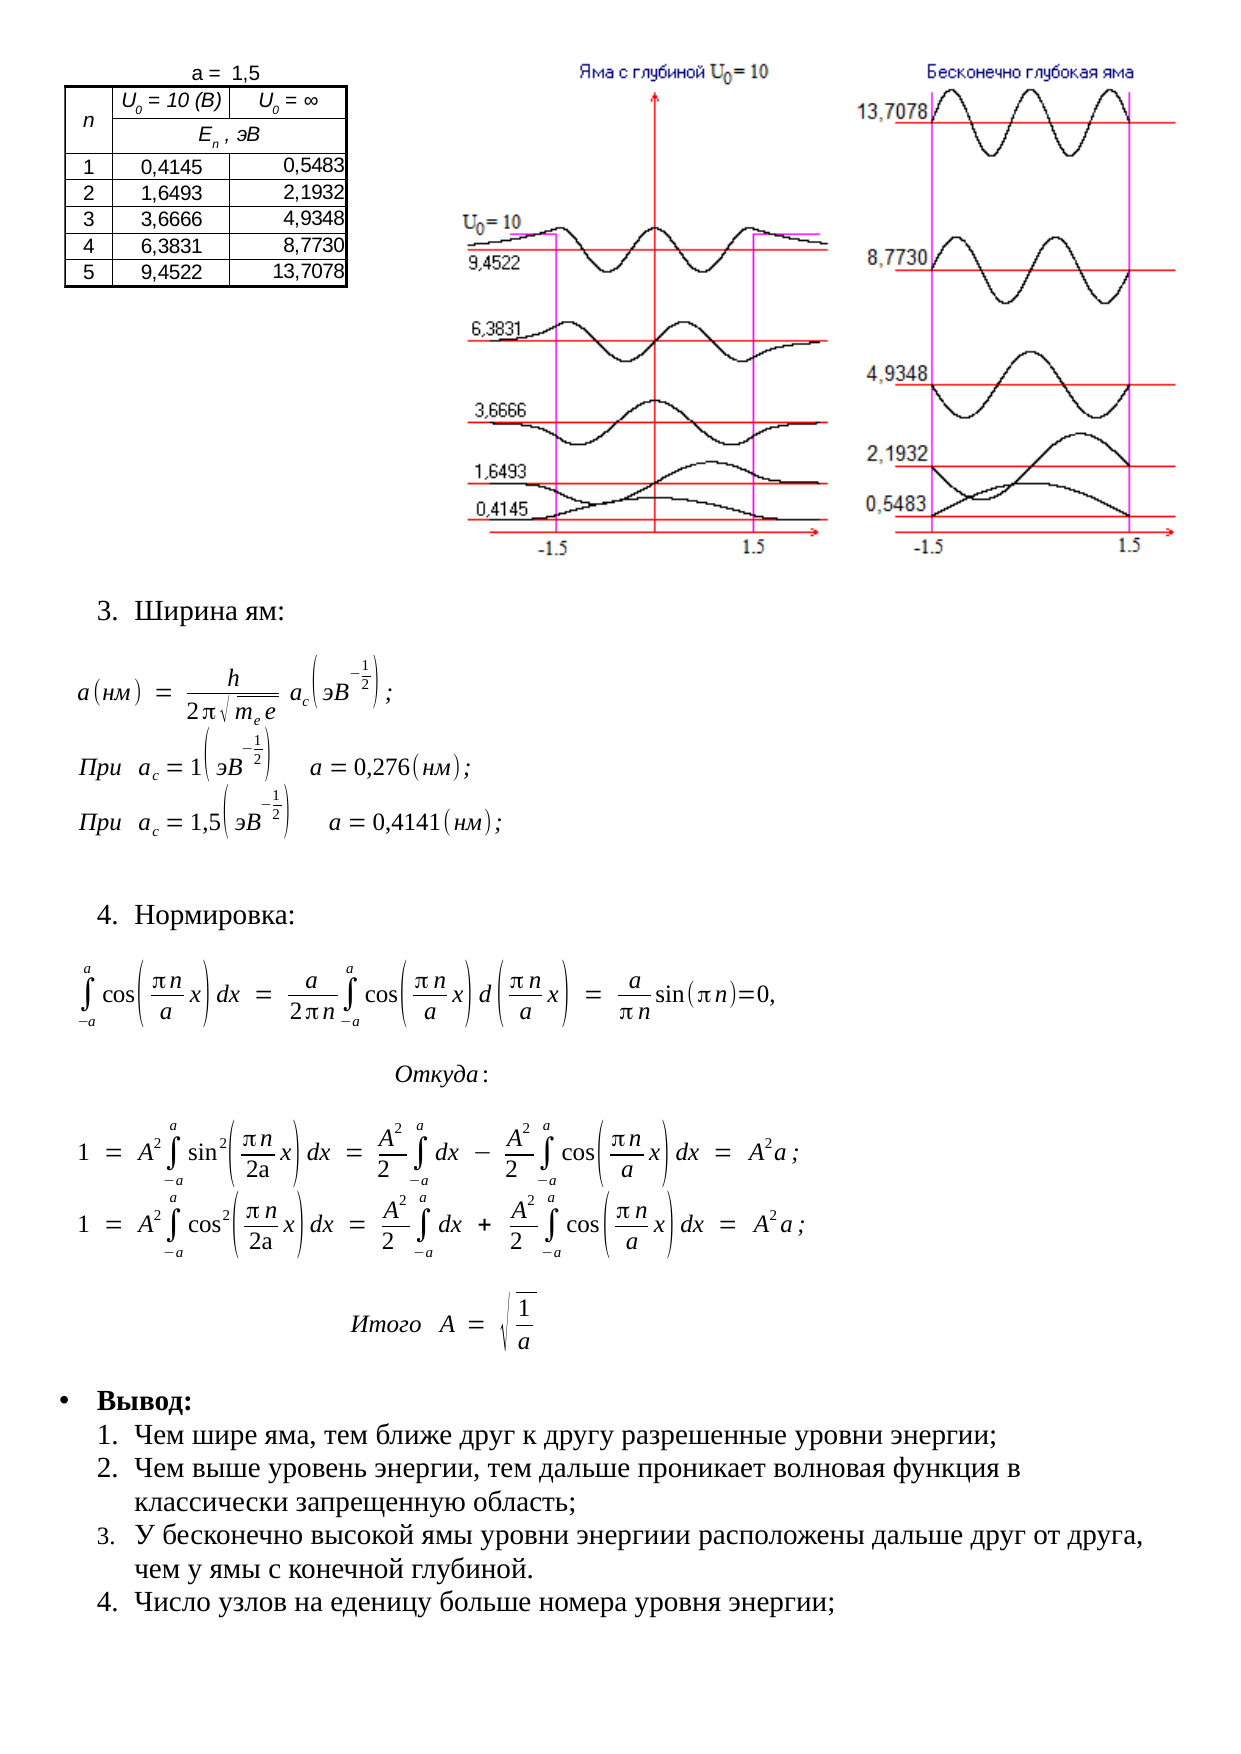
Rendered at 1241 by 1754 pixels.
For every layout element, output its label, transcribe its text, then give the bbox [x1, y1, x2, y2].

list У бесконечно высокой ямы уровни энергиии расположены дальше друг от друга, чем у ямы с конечной глубиной. [97, 1517, 1181, 1584]
list Вывод: [59, 1383, 1181, 1417]
list Нормировка: [97, 897, 1181, 930]
picture [457, 59, 1182, 560]
list Число узлов на еденицу больше номера уровня энергии; [97, 1584, 1181, 1618]
list Чем выше уровень энергии, тем дальше проникает волновая функция в классически запрещенную область; [97, 1450, 1181, 1517]
list Чем шире яма, тем ближе друг к другу разрешенные уровни энергии; [97, 1417, 1181, 1450]
list Ширина ям: [97, 593, 1181, 626]
